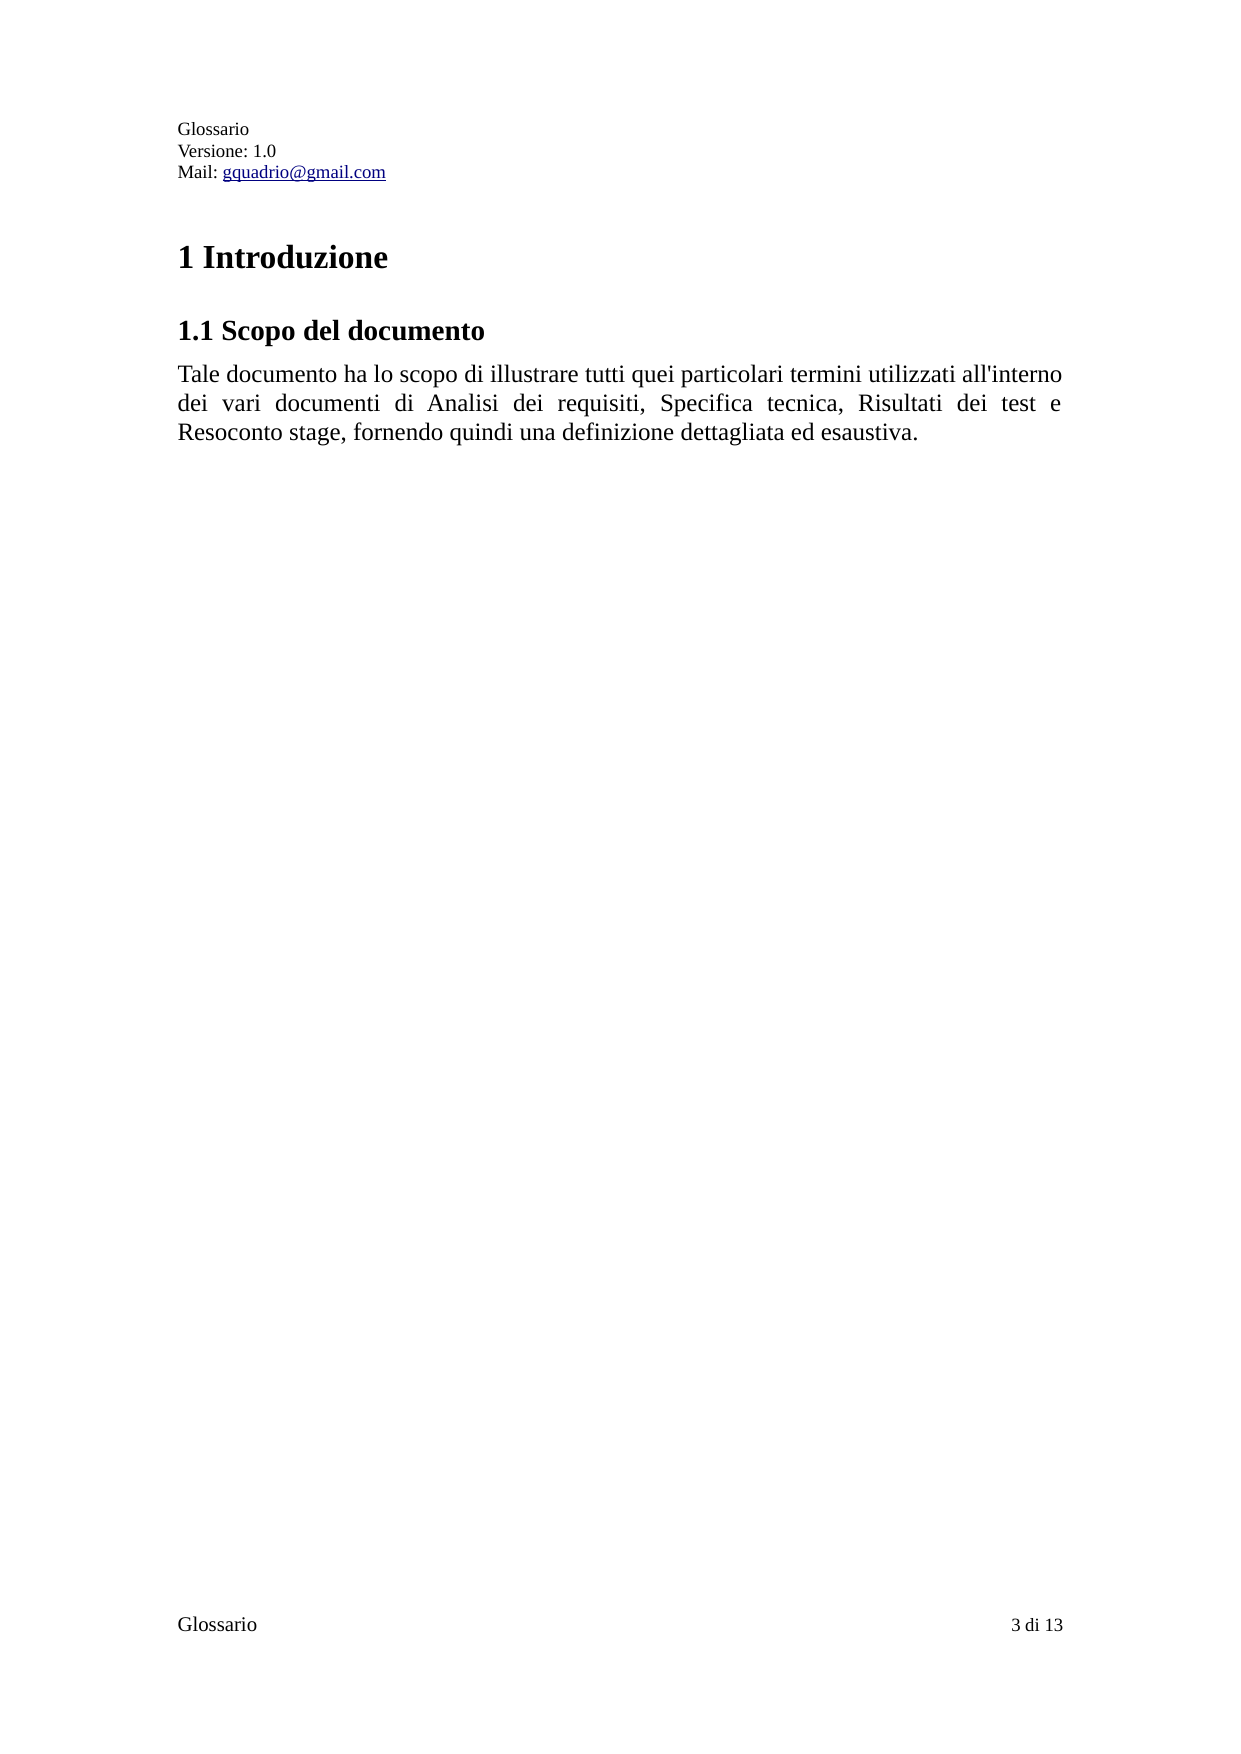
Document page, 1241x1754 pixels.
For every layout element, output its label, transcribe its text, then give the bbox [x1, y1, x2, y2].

text Tale documento ha lo scopo di illustrare tutti quei particolari termini utilizzati all'interno dei vari documenti di Analisi dei requisiti, Specifica tecnica, Risultati dei test e Resoconto stage, fornendo quindi una definizione dettagliata ed esaustiva. [177, 359, 1063, 446]
subtitle 1.1 Scopo del documento [177, 313, 1063, 347]
subtitle 1 Introduzione [177, 237, 1063, 276]
